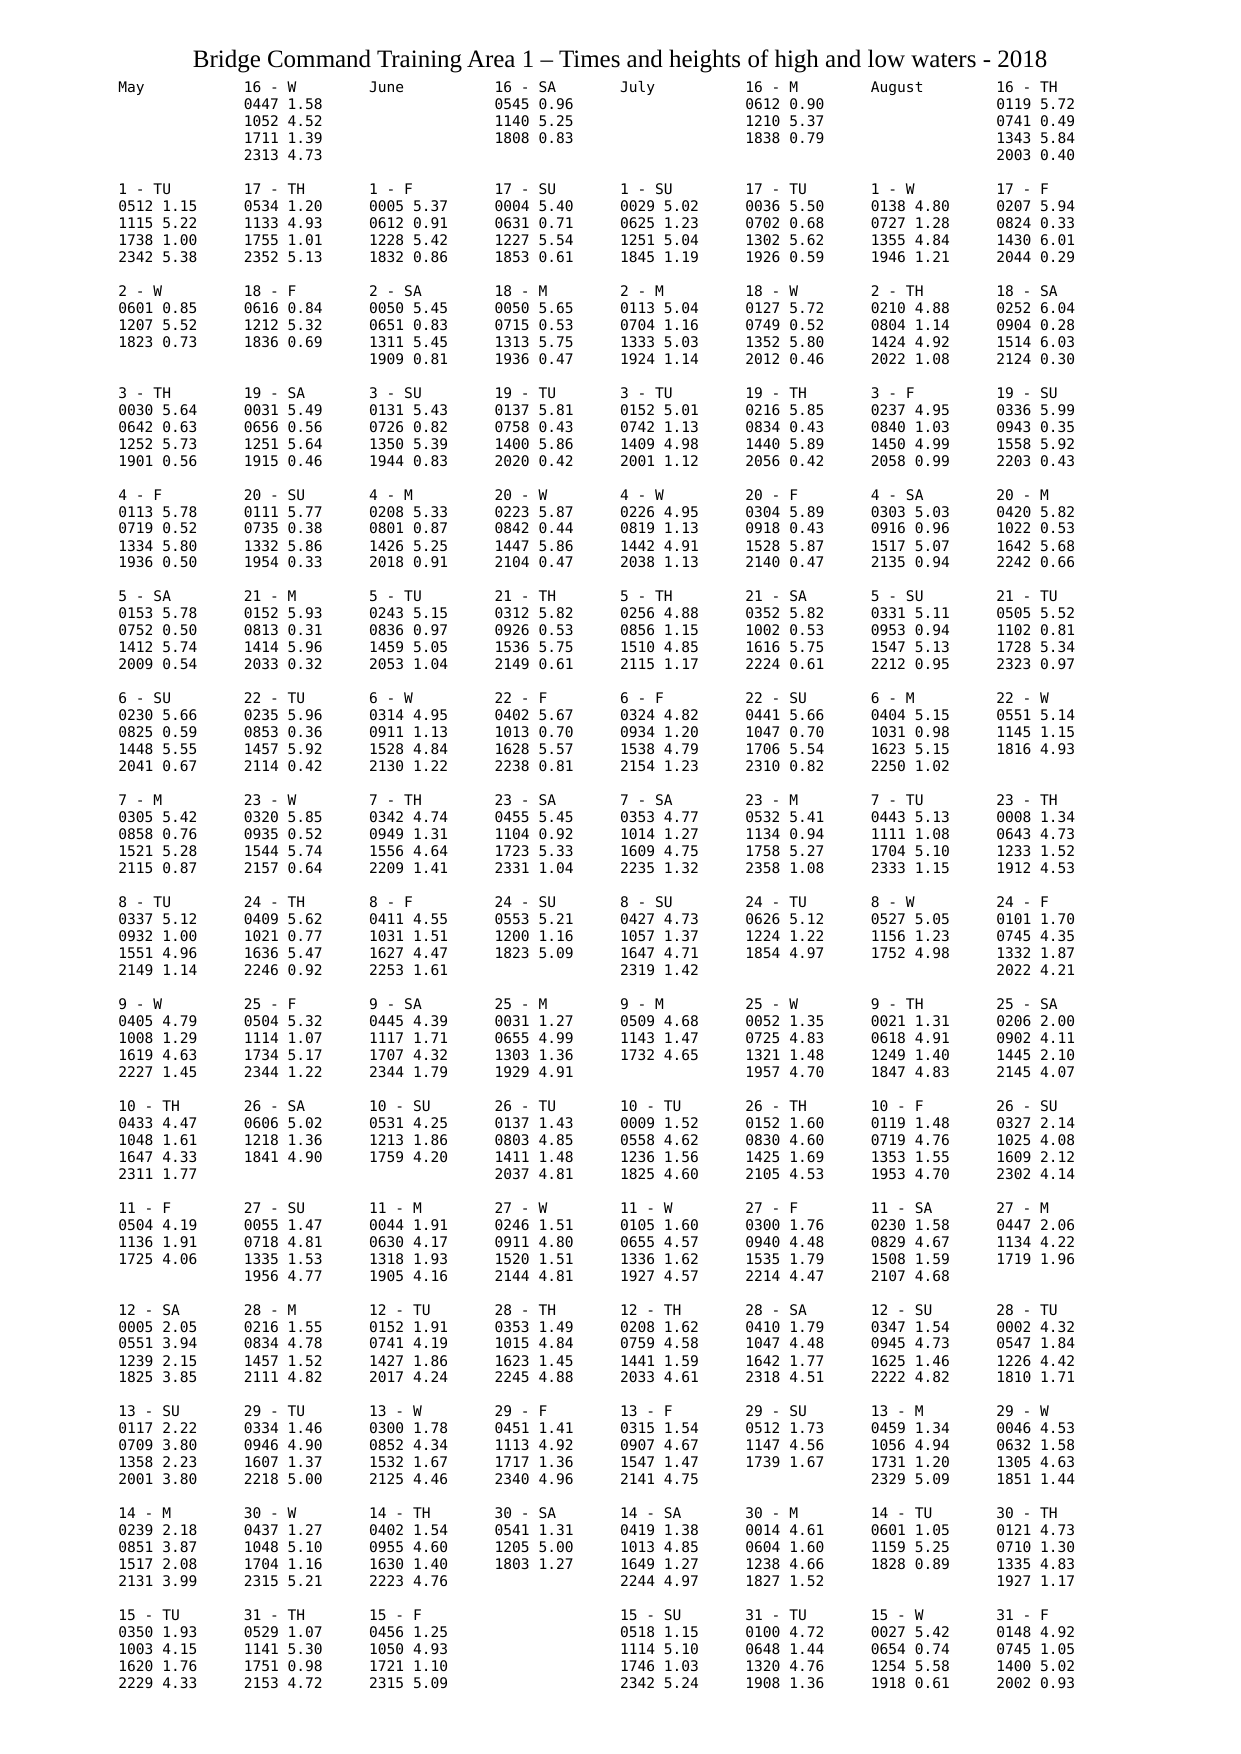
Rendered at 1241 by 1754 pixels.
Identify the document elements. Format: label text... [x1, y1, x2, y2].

text 2114 0.42 [243, 758, 369, 775]
text 2157 0.64 [243, 860, 369, 877]
text 2125 4.46 [369, 1471, 494, 1488]
text 2218 5.00 [243, 1471, 369, 1488]
text 2358 1.08 [745, 860, 871, 877]
text 0612 0.91 [369, 215, 494, 232]
text 0030 5.64 [118, 402, 243, 418]
text 1008 1.29 [118, 1030, 243, 1047]
text 2250 1.02 [871, 758, 996, 775]
text 1212 5.32 [243, 317, 369, 334]
text 1828 0.89 [871, 1556, 996, 1573]
text 1238 4.66 [745, 1556, 871, 1573]
text 1002 0.53 [745, 622, 871, 639]
text 2244 4.97 [620, 1573, 745, 1590]
text 1508 1.59 [871, 1251, 996, 1267]
text 1936 0.50 [118, 554, 243, 571]
text 0926 0.53 [494, 622, 620, 639]
text 30 - M [745, 1505, 871, 1522]
text 1823 5.09 [494, 945, 620, 962]
text 8 - TU [118, 894, 243, 911]
text 1111 1.08 [871, 826, 996, 843]
text 20 - W [494, 486, 620, 503]
text 3 - TU [620, 384, 745, 402]
text 2149 1.14 [118, 962, 243, 979]
text 0419 1.38 [620, 1522, 745, 1539]
text 1 - SU [620, 181, 745, 198]
text 0656 0.56 [243, 418, 369, 436]
text 1424 4.92 [871, 334, 996, 351]
text 0726 0.82 [369, 418, 494, 436]
text 0036 5.50 [745, 198, 871, 215]
text 0427 4.73 [620, 911, 745, 928]
text 3 - SU [369, 384, 494, 402]
text 0830 4.60 [745, 1132, 871, 1149]
text 1623 5.15 [871, 741, 996, 758]
text 26 - SA [243, 1098, 369, 1115]
text 1551 4.96 [118, 945, 243, 962]
text 6 - F [620, 690, 745, 707]
text 0111 5.77 [243, 503, 369, 520]
text 1031 1.51 [369, 928, 494, 945]
text 0704 1.16 [620, 317, 745, 334]
text 0801 0.87 [369, 520, 494, 537]
text 1442 4.91 [620, 537, 745, 554]
text 2033 0.32 [243, 656, 369, 673]
text 2333 1.15 [871, 860, 996, 877]
text 0121 4.73 [996, 1522, 1122, 1539]
text 1 - W [871, 181, 996, 198]
text 0509 4.68 [620, 1013, 745, 1030]
text 23 - W [243, 792, 369, 809]
text 1517 2.08 [118, 1556, 243, 1573]
text 1616 5.75 [745, 639, 871, 656]
text 0353 1.49 [494, 1318, 620, 1335]
text 2238 0.81 [494, 758, 620, 775]
text 7 - TH [369, 792, 494, 809]
text 1719 1.96 [996, 1251, 1122, 1267]
text 1825 3.85 [118, 1369, 243, 1386]
text 1851 1.44 [996, 1471, 1122, 1488]
text 1113 4.92 [494, 1437, 620, 1454]
text 0334 1.46 [243, 1420, 369, 1437]
text 0836 0.97 [369, 622, 494, 639]
text 1134 0.94 [745, 826, 871, 843]
text 0632 1.58 [996, 1437, 1122, 1454]
text 2154 1.23 [620, 758, 745, 775]
text 1457 1.52 [243, 1352, 369, 1369]
text 1909 0.81 [369, 351, 494, 368]
text 0303 5.03 [871, 503, 996, 520]
text 1953 4.70 [871, 1166, 996, 1183]
text 0337 5.12 [118, 911, 243, 928]
text 1628 5.57 [494, 741, 620, 758]
text 1647 4.33 [118, 1149, 243, 1166]
text 2041 0.67 [118, 758, 243, 775]
text 1823 0.73 [118, 334, 243, 351]
text 21 - TH [494, 588, 620, 605]
text 1946 1.21 [871, 249, 996, 266]
text 25 - F [243, 996, 369, 1013]
text 1334 5.80 [118, 537, 243, 554]
text 2104 0.47 [494, 554, 620, 571]
text 1233 1.52 [996, 843, 1122, 860]
text 1642 5.68 [996, 537, 1122, 554]
text 11 - W [620, 1199, 745, 1217]
text 2018 0.91 [369, 554, 494, 571]
text 2141 4.75 [620, 1471, 745, 1488]
text 0819 1.13 [620, 520, 745, 537]
text June [369, 79, 494, 96]
text 0735 0.38 [243, 520, 369, 537]
text 0153 5.78 [118, 605, 243, 622]
text 0907 4.67 [620, 1437, 745, 1454]
text 0612 0.90 [745, 96, 871, 113]
text 1841 4.90 [243, 1149, 369, 1166]
text 2246 0.92 [243, 962, 369, 979]
text 1816 4.93 [996, 741, 1122, 758]
text 0447 1.58 [243, 96, 369, 113]
text 1854 4.97 [745, 945, 871, 962]
text 0148 4.92 [996, 1624, 1122, 1641]
text 1649 1.27 [620, 1556, 745, 1573]
text 1205 5.00 [494, 1539, 620, 1556]
text 1538 4.79 [620, 741, 745, 758]
text 2111 4.82 [243, 1369, 369, 1386]
text 1620 1.76 [118, 1658, 243, 1675]
text 1412 5.74 [118, 639, 243, 656]
text 2245 4.88 [494, 1369, 620, 1386]
text 0239 2.18 [118, 1522, 243, 1539]
text 1156 1.23 [871, 928, 996, 945]
text 0052 1.35 [745, 1013, 871, 1030]
text 1134 4.22 [996, 1233, 1122, 1251]
text 0230 5.66 [118, 707, 243, 724]
text 1003 4.15 [118, 1641, 243, 1658]
text 0834 0.43 [745, 418, 871, 436]
text 1836 0.69 [243, 334, 369, 351]
text 0918 0.43 [745, 520, 871, 537]
text 2340 4.96 [494, 1471, 620, 1488]
text 0046 4.53 [996, 1420, 1122, 1437]
text 11 - SA [871, 1199, 996, 1217]
text 23 - M [745, 792, 871, 809]
text 2105 4.53 [745, 1166, 871, 1183]
text 1427 1.86 [369, 1352, 494, 1369]
text 1226 4.42 [996, 1352, 1122, 1369]
text 0137 5.81 [494, 402, 620, 418]
text 0759 4.58 [620, 1335, 745, 1352]
text 1021 0.77 [243, 928, 369, 945]
text 4 - M [369, 486, 494, 503]
text 0300 1.76 [745, 1217, 871, 1233]
text 1102 0.81 [996, 622, 1122, 639]
text 1305 4.63 [996, 1454, 1122, 1471]
text 0953 0.94 [871, 622, 996, 639]
text 0312 5.82 [494, 605, 620, 622]
text 1535 1.79 [745, 1251, 871, 1267]
text 0709 3.80 [118, 1437, 243, 1454]
text 2044 0.29 [996, 249, 1122, 266]
text 1333 5.03 [620, 334, 745, 351]
text 2115 1.17 [620, 656, 745, 673]
text 0829 4.67 [871, 1233, 996, 1251]
text 6 - SU [118, 690, 243, 707]
text 11 - F [118, 1199, 243, 1217]
text 1014 1.27 [620, 826, 745, 843]
text 1514 6.03 [996, 334, 1122, 351]
text 1313 5.75 [494, 334, 620, 351]
text 1025 4.08 [996, 1132, 1122, 1149]
text 2229 4.33 [118, 1675, 243, 1692]
text 0935 0.52 [243, 826, 369, 843]
text 1810 1.71 [996, 1369, 1122, 1386]
text 0353 4.77 [620, 809, 745, 826]
text 1927 1.17 [996, 1573, 1122, 1590]
text 1510 4.85 [620, 639, 745, 656]
text 1926 0.59 [745, 249, 871, 266]
text 1739 1.67 [745, 1454, 871, 1471]
text 0601 0.85 [118, 300, 243, 317]
text 0702 0.68 [745, 215, 871, 232]
text 13 - SU [118, 1403, 243, 1420]
text 2001 1.12 [620, 452, 745, 469]
text 1448 5.55 [118, 741, 243, 758]
text 0455 5.45 [494, 809, 620, 826]
text 0014 4.61 [745, 1522, 871, 1539]
text 0437 1.27 [243, 1522, 369, 1539]
text 1224 1.22 [745, 928, 871, 945]
text 28 - SA [745, 1301, 871, 1318]
text 2227 1.45 [118, 1064, 243, 1081]
text 0616 0.84 [243, 300, 369, 317]
text 24 - TH [243, 894, 369, 911]
text 25 - W [745, 996, 871, 1013]
text 18 - W [745, 283, 871, 300]
text 30 - W [243, 1505, 369, 1522]
text 1133 4.93 [243, 215, 369, 232]
text 2115 0.87 [118, 860, 243, 877]
text 2342 5.24 [620, 1675, 745, 1692]
text 30 - TH [996, 1505, 1122, 1522]
text 2107 4.68 [871, 1267, 996, 1284]
text 1050 4.93 [369, 1641, 494, 1658]
text 2222 4.82 [871, 1369, 996, 1386]
text 22 - W [996, 690, 1122, 707]
text 19 - SA [243, 384, 369, 402]
text 0911 1.13 [369, 724, 494, 741]
text 17 - TU [745, 181, 871, 198]
text 1738 1.00 [118, 232, 243, 249]
text 2135 0.94 [871, 554, 996, 571]
text 2342 5.38 [118, 249, 243, 266]
text 1619 4.63 [118, 1047, 243, 1064]
text 1332 1.87 [996, 945, 1122, 962]
text 1556 4.64 [369, 843, 494, 860]
text 27 - M [996, 1199, 1122, 1217]
text 1252 5.73 [118, 436, 243, 452]
text 2017 4.24 [369, 1369, 494, 1386]
text 0902 4.11 [996, 1030, 1122, 1047]
text 0305 5.42 [118, 809, 243, 826]
text August [871, 79, 996, 96]
text 1609 4.75 [620, 843, 745, 860]
text 0512 1.15 [118, 198, 243, 215]
text 15 - F [369, 1607, 494, 1624]
text 26 - SU [996, 1098, 1122, 1115]
text 2 - W [118, 283, 243, 300]
text 1956 4.77 [243, 1267, 369, 1284]
text 0336 5.99 [996, 402, 1122, 418]
text 1031 0.98 [871, 724, 996, 741]
text 0320 5.85 [243, 809, 369, 826]
text 0727 1.28 [871, 215, 996, 232]
text 0152 5.93 [243, 605, 369, 622]
text 0113 5.78 [118, 503, 243, 520]
text 1936 0.47 [494, 351, 620, 368]
text 2223 4.76 [369, 1573, 494, 1590]
text 13 - W [369, 1403, 494, 1420]
text 1647 4.71 [620, 945, 745, 962]
text 24 - F [996, 894, 1122, 911]
text 2130 1.22 [369, 758, 494, 775]
text 1832 0.86 [369, 249, 494, 266]
text 0456 1.25 [369, 1624, 494, 1641]
text 1954 0.33 [243, 554, 369, 571]
text 2203 0.43 [996, 452, 1122, 469]
text 0518 1.15 [620, 1624, 745, 1641]
text 0642 0.63 [118, 418, 243, 436]
text 1853 0.61 [494, 249, 620, 266]
text 0648 1.44 [745, 1641, 871, 1658]
text 0749 0.52 [745, 317, 871, 334]
text 18 - F [243, 283, 369, 300]
text 2003 0.40 [996, 147, 1122, 164]
text 1725 4.06 [118, 1251, 243, 1267]
text 1251 5.04 [620, 232, 745, 249]
text 0008 1.34 [996, 809, 1122, 826]
text 1047 4.48 [745, 1335, 871, 1352]
text 1355 4.84 [871, 232, 996, 249]
text 8 - F [369, 894, 494, 911]
text 2033 4.61 [620, 1369, 745, 1386]
text 0840 1.03 [871, 418, 996, 436]
text 0741 4.19 [369, 1335, 494, 1352]
text 10 - TU [620, 1098, 745, 1115]
text 1924 1.14 [620, 351, 745, 368]
text 0235 5.96 [243, 707, 369, 724]
text 23 - SA [494, 792, 620, 809]
text 1048 1.61 [118, 1132, 243, 1149]
text 0021 1.31 [871, 1013, 996, 1030]
text 1022 0.53 [996, 520, 1122, 537]
text 2153 4.72 [243, 1675, 369, 1692]
text 17 - SU [494, 181, 620, 198]
text 1332 5.86 [243, 537, 369, 554]
text 1236 1.56 [620, 1149, 745, 1166]
text 0459 1.34 [871, 1420, 996, 1437]
text 0119 1.48 [871, 1115, 996, 1132]
text 1517 5.07 [871, 537, 996, 554]
text 0710 1.30 [996, 1539, 1122, 1556]
text 22 - SU [745, 690, 871, 707]
text 0002 4.32 [996, 1318, 1122, 1335]
text 0342 4.74 [369, 809, 494, 826]
text 0601 1.05 [871, 1522, 996, 1539]
text 0324 4.82 [620, 707, 745, 724]
text 1114 1.07 [243, 1030, 369, 1047]
text 0856 1.15 [620, 622, 745, 639]
text 3 - F [871, 384, 996, 402]
text 0208 5.33 [369, 503, 494, 520]
text 12 - TU [369, 1301, 494, 1318]
text 0531 4.25 [369, 1115, 494, 1132]
text 1838 0.79 [745, 130, 871, 147]
text 0529 1.07 [243, 1624, 369, 1641]
text 2009 0.54 [118, 656, 243, 673]
text 1728 5.34 [996, 639, 1122, 656]
text 1746 1.03 [620, 1658, 745, 1675]
text 0545 0.96 [494, 96, 620, 113]
text 16 - M [745, 79, 871, 96]
text 12 - SU [871, 1301, 996, 1318]
text 31 - TH [243, 1607, 369, 1624]
text 0445 4.39 [369, 1013, 494, 1030]
text 1630 1.40 [369, 1556, 494, 1573]
text 1302 5.62 [745, 232, 871, 249]
text 8 - W [871, 894, 996, 911]
text 8 - SU [620, 894, 745, 911]
text 1400 5.86 [494, 436, 620, 452]
text 1944 0.83 [369, 452, 494, 469]
text 26 - TU [494, 1098, 620, 1115]
text 4 - SA [871, 486, 996, 503]
text 20 - SU [243, 486, 369, 503]
text 0117 2.22 [118, 1420, 243, 1437]
text 2022 4.21 [996, 962, 1122, 979]
text 0654 0.74 [871, 1641, 996, 1658]
text 19 - TH [745, 384, 871, 402]
text 1625 1.46 [871, 1352, 996, 1369]
text 0532 5.41 [745, 809, 871, 826]
text 2001 3.80 [118, 1471, 243, 1488]
text 0932 1.00 [118, 928, 243, 945]
text 0804 1.14 [871, 317, 996, 334]
text 1845 1.19 [620, 249, 745, 266]
text 2056 0.42 [745, 452, 871, 469]
text 0314 4.95 [369, 707, 494, 724]
text 1213 1.86 [369, 1132, 494, 1149]
text 1321 1.48 [745, 1047, 871, 1064]
text 1013 0.70 [494, 724, 620, 741]
text 10 - SU [369, 1098, 494, 1115]
text 0853 0.36 [243, 724, 369, 741]
text 0940 4.48 [745, 1233, 871, 1251]
text 0626 5.12 [745, 911, 871, 928]
text 0813 0.31 [243, 622, 369, 639]
text 1901 0.56 [118, 452, 243, 469]
text 0055 1.47 [243, 1217, 369, 1233]
text 0402 5.67 [494, 707, 620, 724]
text 1440 5.89 [745, 436, 871, 452]
text 2331 1.04 [494, 860, 620, 877]
text 0604 1.60 [745, 1539, 871, 1556]
text 1 - F [369, 181, 494, 198]
text 15 - W [871, 1607, 996, 1624]
text 0226 4.95 [620, 503, 745, 520]
text 0152 1.91 [369, 1318, 494, 1335]
text 1303 1.36 [494, 1047, 620, 1064]
text 0504 4.19 [118, 1217, 243, 1233]
text 1350 5.39 [369, 436, 494, 452]
text 0005 5.37 [369, 198, 494, 215]
text 1536 5.75 [494, 639, 620, 656]
text 1459 5.05 [369, 639, 494, 656]
text 0745 1.05 [996, 1641, 1122, 1658]
text 1311 5.45 [369, 334, 494, 351]
text 1414 5.96 [243, 639, 369, 656]
text 0534 1.20 [243, 198, 369, 215]
text 13 - M [871, 1403, 996, 1420]
text 1927 4.57 [620, 1267, 745, 1284]
text 27 - W [494, 1199, 620, 1217]
text 1607 1.37 [243, 1454, 369, 1471]
text 1547 1.47 [620, 1454, 745, 1471]
text 21 - TU [996, 588, 1122, 605]
text 2344 1.22 [243, 1064, 369, 1081]
text 0237 4.95 [871, 402, 996, 418]
text 18 - M [494, 283, 620, 300]
text 2235 1.32 [620, 860, 745, 877]
text 10 - TH [118, 1098, 243, 1115]
text 1734 5.17 [243, 1047, 369, 1064]
text 1430 6.01 [996, 232, 1122, 249]
text 0451 1.41 [494, 1420, 620, 1437]
text 1532 1.67 [369, 1454, 494, 1471]
text 1335 4.83 [996, 1556, 1122, 1573]
text 1353 1.55 [871, 1149, 996, 1166]
text 2224 0.61 [745, 656, 871, 673]
text 16 - W [243, 79, 369, 96]
text 0206 2.00 [996, 1013, 1122, 1030]
text 2140 0.47 [745, 554, 871, 571]
text 25 - SA [996, 996, 1122, 1013]
text 19 - TU [494, 384, 620, 402]
text 9 - SA [369, 996, 494, 1013]
text 2318 4.51 [745, 1369, 871, 1386]
text 0137 1.43 [494, 1115, 620, 1132]
text 1528 4.84 [369, 741, 494, 758]
text 0105 1.60 [620, 1217, 745, 1233]
text 0505 5.52 [996, 605, 1122, 622]
text 0005 2.05 [118, 1318, 243, 1335]
text 1528 5.87 [745, 537, 871, 554]
text 2149 0.61 [494, 656, 620, 673]
text 2131 3.99 [118, 1573, 243, 1590]
text 0044 1.91 [369, 1217, 494, 1233]
text 0443 5.13 [871, 809, 996, 826]
text 0742 1.13 [620, 418, 745, 436]
text 1731 1.20 [871, 1454, 996, 1471]
text 27 - SU [243, 1199, 369, 1217]
text 0904 0.28 [996, 317, 1122, 334]
text 0447 2.06 [996, 1217, 1122, 1233]
text 1642 1.77 [745, 1352, 871, 1369]
text 0719 4.76 [871, 1132, 996, 1149]
text 1752 4.98 [871, 945, 996, 962]
text 1707 4.32 [369, 1047, 494, 1064]
text 2145 4.07 [996, 1064, 1122, 1081]
text 0718 4.81 [243, 1233, 369, 1251]
text 17 - F [996, 181, 1122, 198]
text 1249 1.40 [871, 1047, 996, 1064]
text 1426 5.25 [369, 537, 494, 554]
text 0651 0.83 [369, 317, 494, 334]
text 0943 0.35 [996, 418, 1122, 436]
text 1145 1.15 [996, 724, 1122, 741]
text 1254 5.58 [871, 1658, 996, 1675]
text 1411 1.48 [494, 1149, 620, 1166]
text 2323 0.97 [996, 656, 1122, 673]
text 0029 5.02 [620, 198, 745, 215]
text 15 - TU [118, 1607, 243, 1624]
text 5 - TU [369, 588, 494, 605]
text 0113 5.04 [620, 300, 745, 317]
text 9 - M [620, 996, 745, 1013]
text 5 - TH [620, 588, 745, 605]
text 20 - M [996, 486, 1122, 503]
text 1704 1.16 [243, 1556, 369, 1573]
text 1721 1.10 [369, 1658, 494, 1675]
text 0350 1.93 [118, 1624, 243, 1641]
text 0050 5.65 [494, 300, 620, 317]
text 1825 4.60 [620, 1166, 745, 1183]
text 2315 5.09 [369, 1675, 494, 1692]
text 0541 1.31 [494, 1522, 620, 1539]
text 1609 2.12 [996, 1149, 1122, 1166]
text 0504 5.32 [243, 1013, 369, 1030]
text 0719 0.52 [118, 520, 243, 537]
text 1207 5.52 [118, 317, 243, 334]
text 2037 4.81 [494, 1166, 620, 1183]
text 0745 4.35 [996, 928, 1122, 945]
text 0410 1.79 [745, 1318, 871, 1335]
text 1445 2.10 [996, 1047, 1122, 1064]
text 14 - TH [369, 1505, 494, 1522]
text 28 - M [243, 1301, 369, 1318]
text 1808 0.83 [494, 130, 620, 147]
text 0101 1.70 [996, 911, 1122, 928]
text 2 - TH [871, 283, 996, 300]
text 1704 5.10 [871, 843, 996, 860]
text 21 - SA [745, 588, 871, 605]
text 1228 5.42 [369, 232, 494, 249]
text 1547 5.13 [871, 639, 996, 656]
text 1827 1.52 [745, 1573, 871, 1590]
text 0527 5.05 [871, 911, 996, 928]
text 1447 5.86 [494, 537, 620, 554]
text July [620, 79, 745, 96]
text 0824 0.33 [996, 215, 1122, 232]
text 0631 0.71 [494, 215, 620, 232]
text 7 - SA [620, 792, 745, 809]
text 2058 0.99 [871, 452, 996, 469]
text 1335 1.53 [243, 1251, 369, 1267]
text 1336 1.62 [620, 1251, 745, 1267]
text 0643 4.73 [996, 826, 1122, 843]
text 2214 4.47 [745, 1267, 871, 1284]
text 1140 5.25 [494, 113, 620, 130]
text 1758 5.27 [745, 843, 871, 860]
text 2319 1.42 [620, 962, 745, 979]
text 0256 4.88 [620, 605, 745, 622]
text 2302 4.14 [996, 1166, 1122, 1183]
text 9 - W [118, 996, 243, 1013]
text 1143 1.47 [620, 1030, 745, 1047]
text 2022 1.08 [871, 351, 996, 368]
text 1441 1.59 [620, 1352, 745, 1369]
text 1751 0.98 [243, 1658, 369, 1675]
text 31 - F [996, 1607, 1122, 1624]
text 0243 5.15 [369, 605, 494, 622]
text 1558 5.92 [996, 436, 1122, 452]
text 12 - TH [620, 1301, 745, 1318]
text 0404 5.15 [871, 707, 996, 724]
text 0715 0.53 [494, 317, 620, 334]
text 1717 1.36 [494, 1454, 620, 1471]
text 1521 5.28 [118, 843, 243, 860]
text 4 - W [620, 486, 745, 503]
text 24 - TU [745, 894, 871, 911]
text 2002 0.93 [996, 1675, 1122, 1692]
text 1047 0.70 [745, 724, 871, 741]
text 4 - F [118, 486, 243, 503]
text 1251 5.64 [243, 436, 369, 452]
text 0825 0.59 [118, 724, 243, 741]
text 1141 5.30 [243, 1641, 369, 1658]
text 0551 3.94 [118, 1335, 243, 1352]
text 0127 5.72 [745, 300, 871, 317]
text 1239 2.15 [118, 1352, 243, 1369]
text 0558 4.62 [620, 1132, 745, 1149]
text 18 - SA [996, 283, 1122, 300]
text 0955 4.60 [369, 1539, 494, 1556]
text 1104 0.92 [494, 826, 620, 843]
text 1929 4.91 [494, 1064, 620, 1081]
text 0409 5.62 [243, 911, 369, 928]
text 0100 4.72 [745, 1624, 871, 1641]
text 1847 4.83 [871, 1064, 996, 1081]
text 0152 1.60 [745, 1115, 871, 1132]
text 2144 4.81 [494, 1267, 620, 1284]
text 2020 0.42 [494, 452, 620, 469]
text 0246 1.51 [494, 1217, 620, 1233]
text 0758 0.43 [494, 418, 620, 436]
text 14 - M [118, 1505, 243, 1522]
text 2124 0.30 [996, 351, 1122, 368]
text 0230 1.58 [871, 1217, 996, 1233]
text 13 - F [620, 1403, 745, 1420]
text 28 - TH [494, 1301, 620, 1318]
text 2253 1.61 [369, 962, 494, 979]
text 21 - M [243, 588, 369, 605]
text 1015 4.84 [494, 1335, 620, 1352]
text 1057 1.37 [620, 928, 745, 945]
text 2212 0.95 [871, 656, 996, 673]
text 0625 1.23 [620, 215, 745, 232]
text 1544 5.74 [243, 843, 369, 860]
text 25 - M [494, 996, 620, 1013]
text 0327 2.14 [996, 1115, 1122, 1132]
text 1636 5.47 [243, 945, 369, 962]
text 0216 1.55 [243, 1318, 369, 1335]
text 10 - F [871, 1098, 996, 1115]
text 1147 4.56 [745, 1437, 871, 1454]
text 1318 1.93 [369, 1251, 494, 1267]
text 0411 4.55 [369, 911, 494, 928]
text 2315 5.21 [243, 1573, 369, 1590]
text 1627 4.47 [369, 945, 494, 962]
text 0152 5.01 [620, 402, 745, 418]
text 17 - TH [243, 181, 369, 198]
text 0252 6.04 [996, 300, 1122, 317]
text 2344 1.79 [369, 1064, 494, 1081]
text 0630 4.17 [369, 1233, 494, 1251]
text 0741 0.49 [996, 113, 1122, 130]
text 28 - TU [996, 1301, 1122, 1318]
text 16 - SA [494, 79, 620, 96]
text 0858 0.76 [118, 826, 243, 843]
text 0300 1.78 [369, 1420, 494, 1437]
text 1159 5.25 [871, 1539, 996, 1556]
text 0618 4.91 [871, 1030, 996, 1047]
text 2038 1.13 [620, 554, 745, 571]
text 1623 1.45 [494, 1352, 620, 1369]
text 1320 4.76 [745, 1658, 871, 1675]
text 26 - TH [745, 1098, 871, 1115]
text 1425 1.69 [745, 1149, 871, 1166]
text 1218 1.36 [243, 1132, 369, 1149]
text 20 - F [745, 486, 871, 503]
text 29 - SU [745, 1403, 871, 1420]
text 1117 1.71 [369, 1030, 494, 1047]
text 1409 4.98 [620, 436, 745, 452]
text 1115 5.22 [118, 215, 243, 232]
text 0031 1.27 [494, 1013, 620, 1030]
text 29 - W [996, 1403, 1122, 1420]
text 0131 5.43 [369, 402, 494, 418]
text 2 - M [620, 283, 745, 300]
text 0207 5.94 [996, 198, 1122, 215]
text 0004 5.40 [494, 198, 620, 215]
text 0949 1.31 [369, 826, 494, 843]
text 0852 4.34 [369, 1437, 494, 1454]
text 1358 2.23 [118, 1454, 243, 1471]
text 2209 1.41 [369, 860, 494, 877]
text 0420 5.82 [996, 503, 1122, 520]
text 0027 5.42 [871, 1624, 996, 1641]
text 0405 4.79 [118, 1013, 243, 1030]
text 1052 4.52 [243, 113, 369, 130]
text 19 - SU [996, 384, 1122, 402]
text 1 - TU [118, 181, 243, 198]
text 0352 5.82 [745, 605, 871, 622]
text 12 - SA [118, 1301, 243, 1318]
text 7 - M [118, 792, 243, 809]
text 22 - F [494, 690, 620, 707]
text 1343 5.84 [996, 130, 1122, 147]
text 5 - SA [118, 588, 243, 605]
text 5 - SU [871, 588, 996, 605]
text 29 - F [494, 1403, 620, 1420]
text 2310 0.82 [745, 758, 871, 775]
text 16 - TH [996, 79, 1122, 96]
text 0138 4.80 [871, 198, 996, 215]
text 0208 1.62 [620, 1318, 745, 1335]
text 1227 5.54 [494, 232, 620, 249]
text 1905 4.16 [369, 1267, 494, 1284]
text 1048 5.10 [243, 1539, 369, 1556]
text 0834 4.78 [243, 1335, 369, 1352]
text 14 - SA [620, 1505, 745, 1522]
text 31 - TU [745, 1607, 871, 1624]
text 15 - SU [620, 1607, 745, 1624]
text 30 - SA [494, 1505, 620, 1522]
text 1711 1.39 [243, 130, 369, 147]
text 1352 5.80 [745, 334, 871, 351]
text 1912 4.53 [996, 860, 1122, 877]
text 3 - TH [118, 384, 243, 402]
text 1706 5.54 [745, 741, 871, 758]
text 1723 5.33 [494, 843, 620, 860]
text 23 - TH [996, 792, 1122, 809]
text 1732 4.65 [620, 1047, 745, 1064]
text 0946 4.90 [243, 1437, 369, 1454]
text 0752 0.50 [118, 622, 243, 639]
text 0009 1.52 [620, 1115, 745, 1132]
text 2012 0.46 [745, 351, 871, 368]
text 1136 1.91 [118, 1233, 243, 1251]
text 1915 0.46 [243, 452, 369, 469]
text 2 - SA [369, 283, 494, 300]
text 2053 1.04 [369, 656, 494, 673]
text 1918 0.61 [871, 1675, 996, 1692]
text 0851 3.87 [118, 1539, 243, 1556]
text 0551 5.14 [996, 707, 1122, 724]
text 1457 5.92 [243, 741, 369, 758]
text 0842 0.44 [494, 520, 620, 537]
text 0916 0.96 [871, 520, 996, 537]
text 0945 4.73 [871, 1335, 996, 1352]
text 6 - W [369, 690, 494, 707]
text 0331 5.11 [871, 605, 996, 622]
text 2311 1.77 [118, 1166, 243, 1183]
text 9 - TH [871, 996, 996, 1013]
text 2352 5.13 [243, 249, 369, 266]
text 1056 4.94 [871, 1437, 996, 1454]
text 0512 1.73 [745, 1420, 871, 1437]
text 1400 5.02 [996, 1658, 1122, 1675]
text 1755 1.01 [243, 232, 369, 249]
text 0216 5.85 [745, 402, 871, 418]
text 24 - SU [494, 894, 620, 911]
text 1013 4.85 [620, 1539, 745, 1556]
text 0433 4.47 [118, 1115, 243, 1132]
text 0553 5.21 [494, 911, 620, 928]
text 29 - TU [243, 1403, 369, 1420]
text 27 - F [745, 1199, 871, 1217]
text 0655 4.57 [620, 1233, 745, 1251]
text 2242 0.66 [996, 554, 1122, 571]
text 0347 1.54 [871, 1318, 996, 1335]
text 1114 5.10 [620, 1641, 745, 1658]
text 1957 4.70 [745, 1064, 871, 1081]
text 6 - M [871, 690, 996, 707]
text 2313 4.73 [243, 147, 369, 164]
text 14 - TU [871, 1505, 996, 1522]
text 0547 1.84 [996, 1335, 1122, 1352]
text 22 - TU [243, 690, 369, 707]
text 0119 5.72 [996, 96, 1122, 113]
text 0725 4.83 [745, 1030, 871, 1047]
text 1908 1.36 [745, 1675, 871, 1692]
text 1200 1.16 [494, 928, 620, 945]
text 0050 5.45 [369, 300, 494, 317]
text 0304 5.89 [745, 503, 871, 520]
text 0031 5.49 [243, 402, 369, 418]
text 0803 4.85 [494, 1132, 620, 1149]
text 0655 4.99 [494, 1030, 620, 1047]
text 2329 5.09 [871, 1471, 996, 1488]
text 0911 4.80 [494, 1233, 620, 1251]
text 1759 4.20 [369, 1149, 494, 1166]
text 0934 1.20 [620, 724, 745, 741]
text 0210 4.88 [871, 300, 996, 317]
text 1450 4.99 [871, 436, 996, 452]
text 7 - TU [871, 792, 996, 809]
text 1210 5.37 [745, 113, 871, 130]
text 1520 1.51 [494, 1251, 620, 1267]
text 0402 1.54 [369, 1522, 494, 1539]
text May [118, 79, 243, 96]
text 0223 5.87 [494, 503, 620, 520]
text 0315 1.54 [620, 1420, 745, 1437]
text 11 - M [369, 1199, 494, 1217]
text 0606 5.02 [243, 1115, 369, 1132]
text 1803 1.27 [494, 1556, 620, 1573]
text 0441 5.66 [745, 707, 871, 724]
